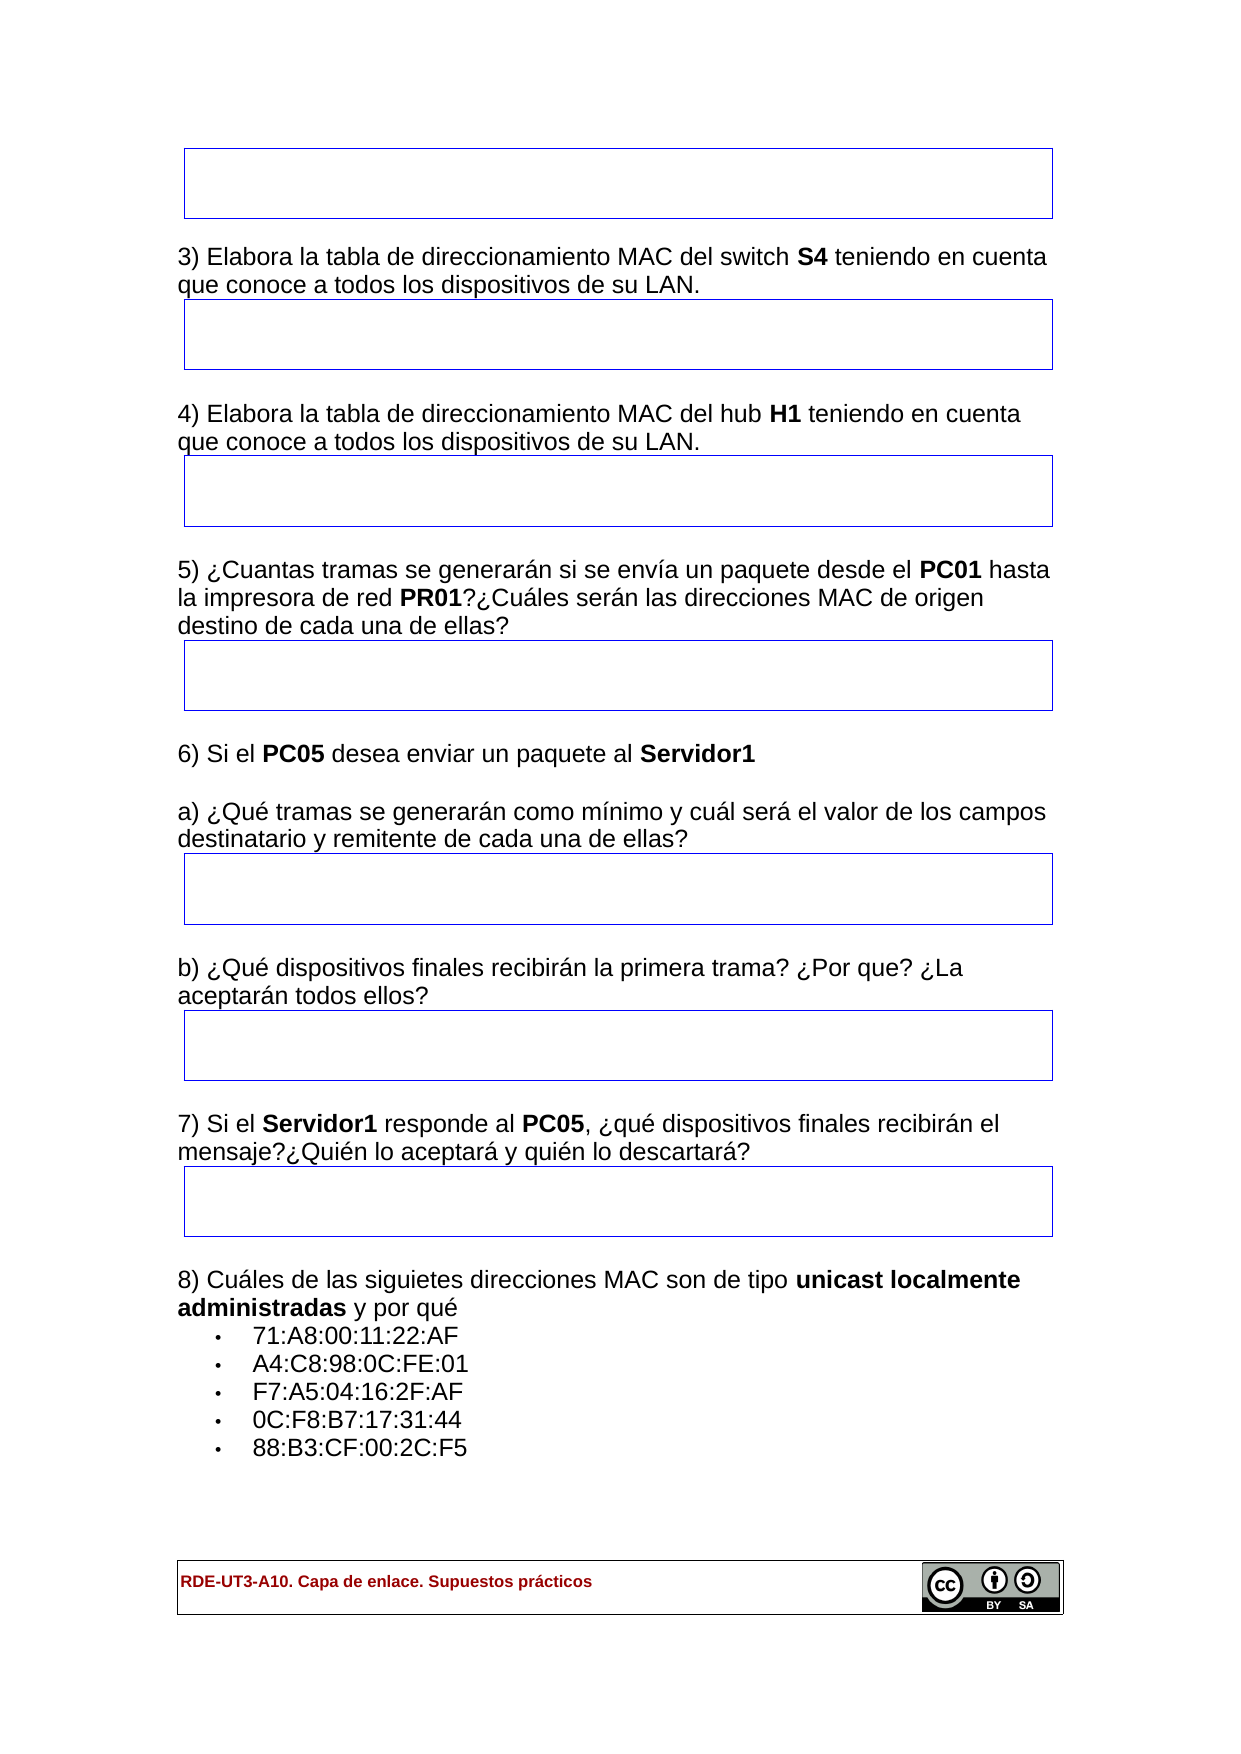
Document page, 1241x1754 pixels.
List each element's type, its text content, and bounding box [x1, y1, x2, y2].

text 5) ¿Cuantas tramas se generarán si se envía un paquete desde el PC01 hasta la impresora de red PR01?¿Cuáles serán las direcciones MAC de origen destino de cada una de ellas? [177, 556, 1063, 640]
text 7) Si el Servidor1 responde al PC05, ¿qué dispositivos finales recibirán el mensaje?¿Quién lo aceptará y quién lo descartará? [177, 1110, 1063, 1166]
list F7:A5:04:16:2F:AF [215, 1378, 1063, 1406]
table_header [185, 149, 1052, 218]
table_header [185, 300, 1052, 369]
list 71:A8:00:11:22:AF [215, 1322, 1063, 1350]
list 88:B3:CF:00:2C:F5 [215, 1434, 1063, 1462]
text b) ¿Qué dispositivos finales recibirán la primera trama? ¿Por que? ¿La aceptarán todos ellos? [177, 954, 1063, 1009]
list 0C:F8:B7:17:31:44 [215, 1406, 1063, 1434]
picture [922, 1562, 1060, 1612]
text 6) Si el PC05 desea enviar un paquete al Servidor1 [177, 740, 1063, 768]
text 3) Elabora la tabla de direccionamiento MAC del switch S4 teniendo en cuenta que conoce a todos los dispositivos de su LAN. [177, 243, 1063, 299]
table_header [185, 854, 1052, 923]
text a) ¿Qué tramas se generarán como mínimo y cuál será el valor de los campos destinatario y remitente de cada una de ellas? [177, 797, 1063, 853]
text 8) Cuáles de las siguietes direcciones MAC son de tipo unicast localmente administradas y por qué [177, 1266, 1063, 1322]
table_header [185, 1167, 1052, 1236]
table_header [185, 641, 1052, 710]
list A4:C8:98:0C:FE:01 [215, 1350, 1063, 1378]
table_header [185, 456, 1052, 526]
table_header [185, 1011, 1052, 1080]
text 4) Elabora la tabla de direccionamiento MAC del hub H1 teniendo en cuenta que conoce a todos los dispositivos de su LAN. [177, 399, 1063, 455]
